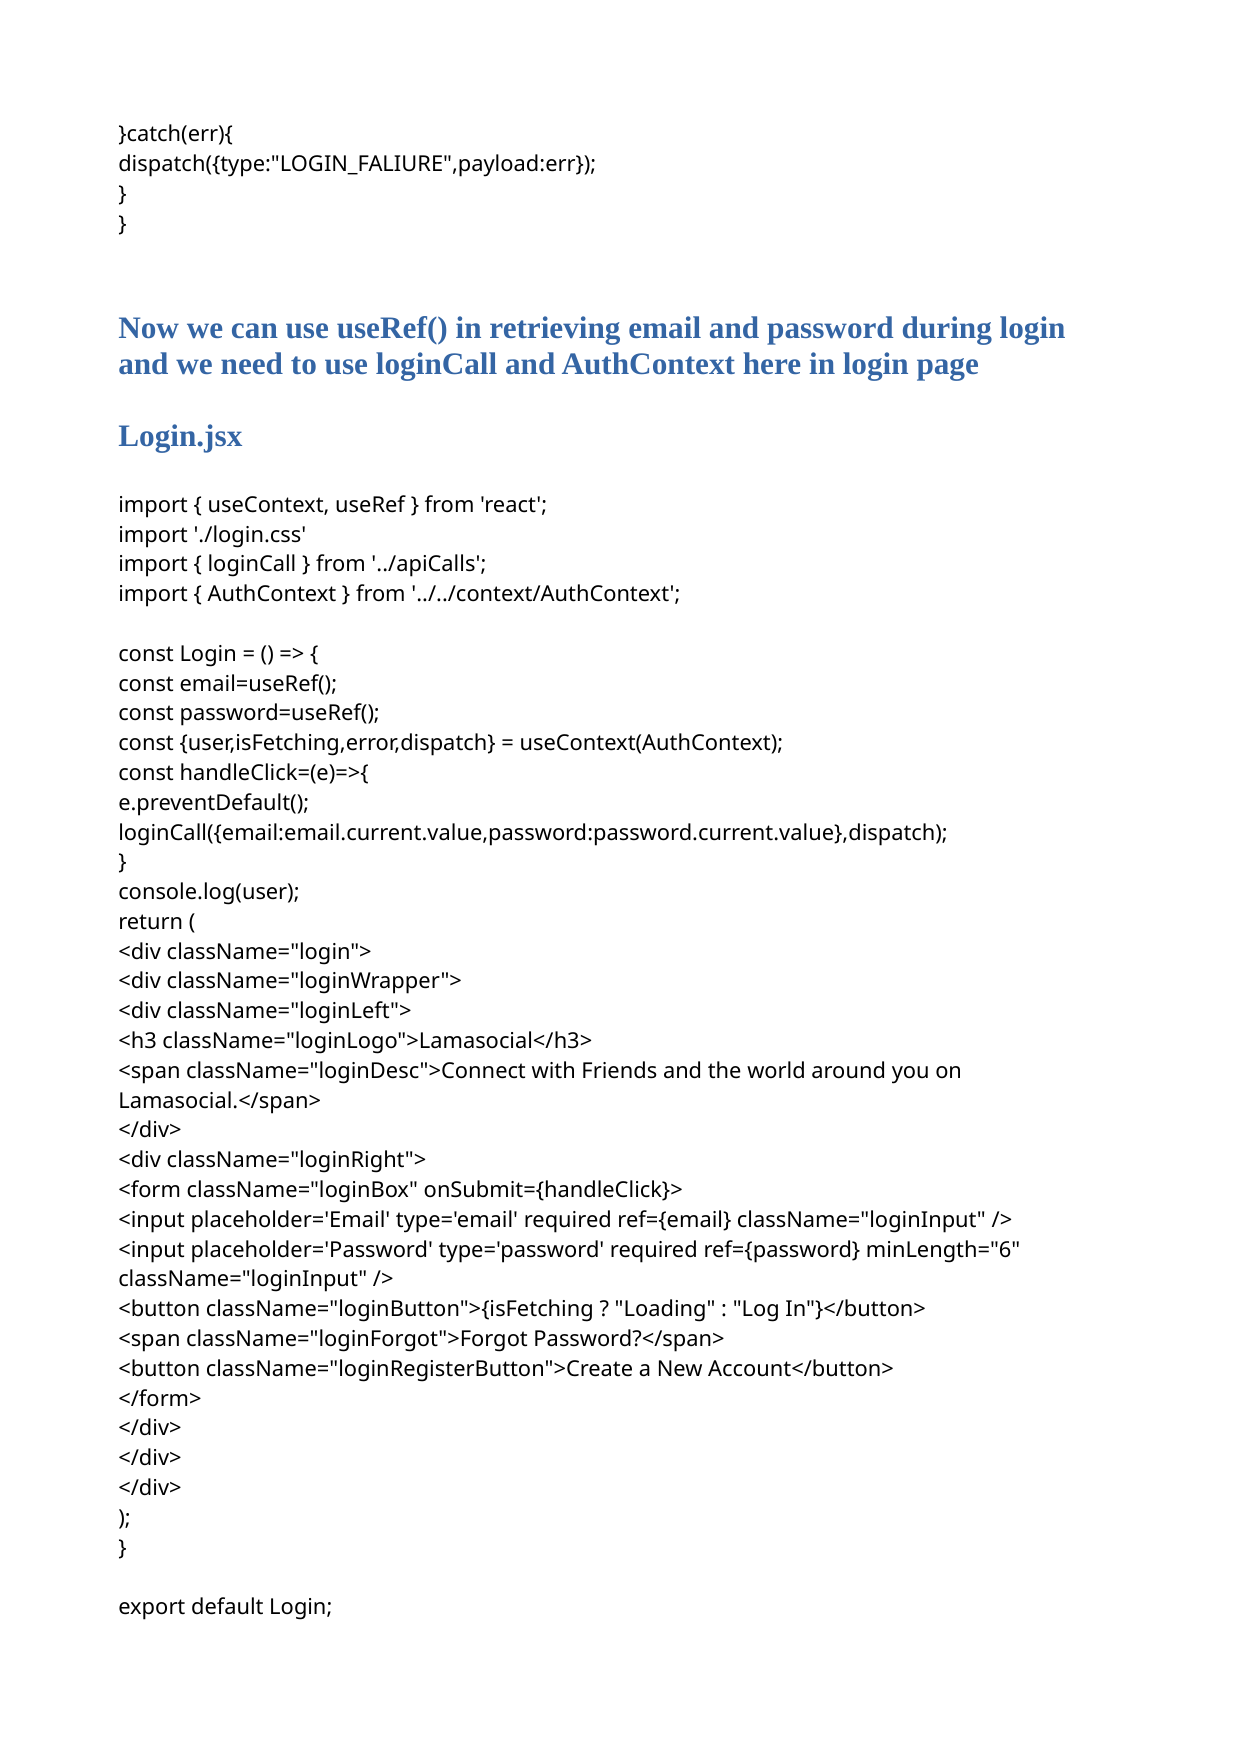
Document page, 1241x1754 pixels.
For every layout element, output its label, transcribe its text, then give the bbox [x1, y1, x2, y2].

text } [118, 178, 1122, 207]
text e.preventDefault(); [118, 787, 1122, 816]
text </form> [118, 1382, 1122, 1412]
text export default Login; [118, 1591, 1122, 1621]
text <button className="loginRegisterButton">Create a New Account</button> [118, 1353, 1122, 1382]
text <button className="loginButton">{isFetching ? "Loading" : "Log In"}</button> [118, 1293, 1122, 1323]
text </div> [118, 1442, 1122, 1472]
text <span className="loginDesc">Connect with Friends and the world around you on Lamasocial.</span> [118, 1055, 1122, 1114]
text return ( [118, 906, 1122, 936]
text const password=useRef(); [118, 697, 1122, 727]
text Now we can use useRef() in retrieving email and password during login and we need to use loginCall and AuthContext here in login page [118, 309, 1122, 381]
text <input placeholder='Password' type='password' required ref={password} minLength="6" className="loginInput" /> [118, 1233, 1122, 1293]
text const {user,isFetching,error,dispatch} = useContext(AuthContext); [118, 727, 1122, 757]
text } [118, 846, 1122, 876]
text </div> [118, 1412, 1122, 1442]
text } [118, 1531, 1122, 1561]
text <h3 className="loginLogo">Lamasocial</h3> [118, 1025, 1122, 1055]
text dispatch({type:"LOGIN_FALIURE",payload:err}); [118, 148, 1122, 178]
text import { loginCall } from '../apiCalls'; [118, 548, 1122, 578]
text const email=useRef(); [118, 667, 1122, 697]
text <div className="loginRight"> [118, 1144, 1122, 1174]
text const handleClick=(e)=>{ [118, 757, 1122, 787]
text } [118, 207, 1122, 237]
text Login.jsx [118, 417, 1122, 453]
text import './login.css' [118, 519, 1122, 548]
text <div className="loginLeft"> [118, 995, 1122, 1025]
text <span className="loginForgot">Forgot Password?</span> [118, 1323, 1122, 1353]
text }catch(err){ [118, 118, 1122, 148]
text <input placeholder='Email' type='email' required ref={email} className="loginInput" /> [118, 1204, 1122, 1233]
text import { useContext, useRef } from 'react'; [118, 489, 1122, 519]
text ); [118, 1502, 1122, 1531]
text <form className="loginBox" onSubmit={handleClick}> [118, 1174, 1122, 1204]
text <div className="login"> [118, 936, 1122, 965]
text const Login = () => { [118, 638, 1122, 667]
text <div className="loginWrapper"> [118, 965, 1122, 995]
text </div> [118, 1472, 1122, 1502]
text import { AuthContext } from '../../context/AuthContext'; [118, 578, 1122, 608]
text console.log(user); [118, 876, 1122, 906]
text loginCall({email:email.current.value,password:password.current.value},dispatch); [118, 816, 1122, 846]
text </div> [118, 1114, 1122, 1144]
